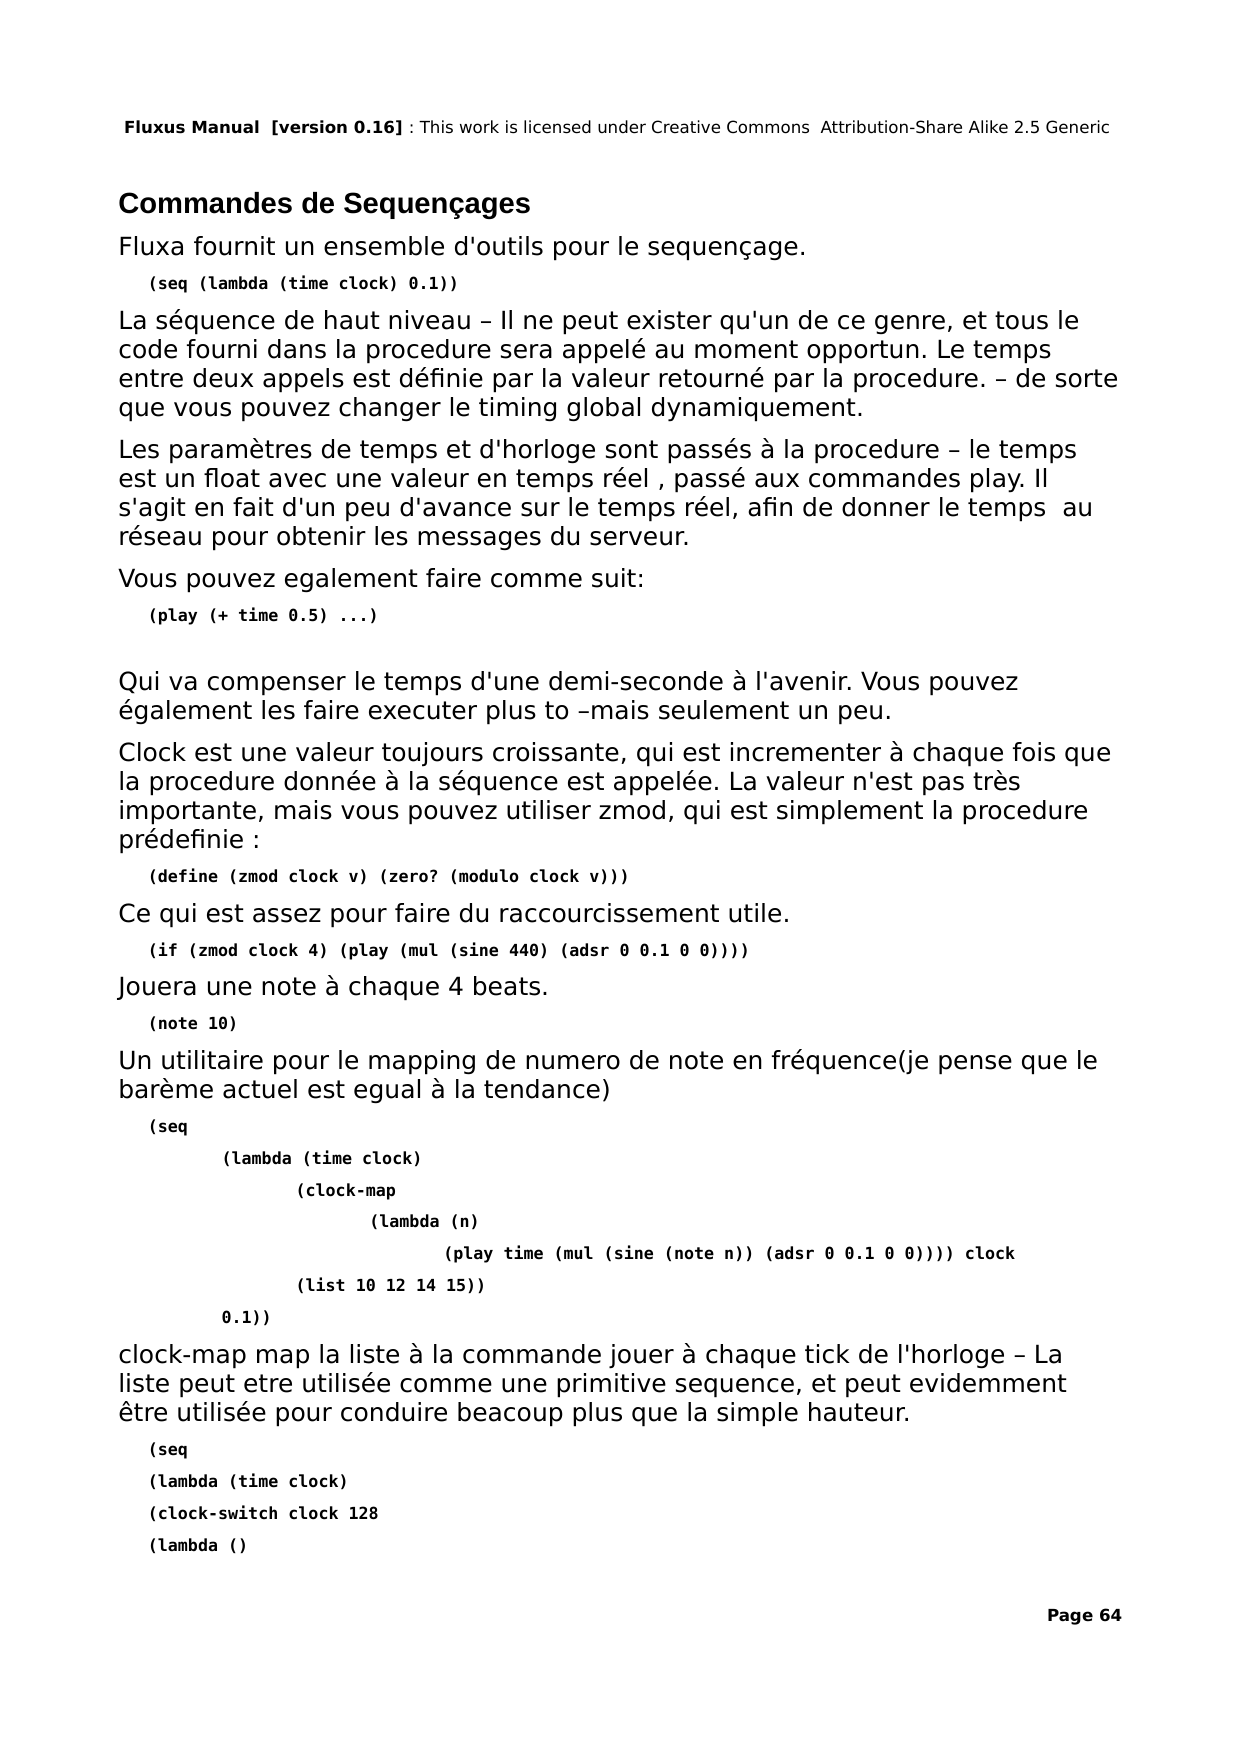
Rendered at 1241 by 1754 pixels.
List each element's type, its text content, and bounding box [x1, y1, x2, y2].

text La séquence de haut niveau – Il ne peut exister qu'un de ce genre, et tous le code fourni dans la procedure sera appelé au moment opportun. Le temps entre deux appels est définie par la valeur retourné par la procedure. – de sorte que vous pouvez changer le timing global dynamiquement. [118, 306, 1122, 423]
text clock-map map la liste à la commande jouer à chaque tick de l'horloge – La liste peut etre utilisée comme une primitive sequence, et peut evidemment être utilisée pour conduire beacoup plus que la simple hauteur. [118, 1340, 1122, 1427]
text (lambda (n) [148, 1212, 1122, 1232]
text (list 10 12 14 15)) [148, 1276, 1122, 1296]
text (note 10) [148, 1014, 1122, 1033]
text (clock-switch clock 128 [148, 1504, 1122, 1523]
text Qui va compenser le temps d'une demi-seconde à l'avenir. Vous pouvez également les faire executer plus to –mais seulement un peu. [118, 667, 1122, 725]
text (seq [148, 1440, 1122, 1459]
subtitle Commandes de Sequençages [118, 186, 1122, 220]
text (lambda () [148, 1536, 1122, 1555]
text (if (zmod clock 4) (play (mul (sine 440) (adsr 0 0.1 0 0)))) [148, 941, 1122, 960]
text Un utilitaire pour le mapping de numero de note en fréquence(je pense que le barème actuel est egual à la tendance) [118, 1046, 1122, 1104]
text (clock-map [148, 1181, 1122, 1200]
text (play (+ time 0.5) ...) [148, 606, 1122, 625]
text Jouera une note à chaque 4 beats. [118, 972, 1122, 1002]
text Les paramètres de temps et d'horloge sont passés à la procedure – le temps est un float avec une valeur en temps réel , passé aux commandes play. Il s'agit en fait d'un peu d'avance sur le temps réel, afin de donner le temps au réseau pour obtenir les messages du serveur. [118, 435, 1122, 552]
text (define (zmod clock v) (zero? (modulo clock v))) [148, 867, 1122, 886]
text 0.1)) [148, 1308, 1122, 1327]
text Vous pouvez egalement faire comme suit: [118, 564, 1122, 593]
text Fluxa fournit un ensemble d'outils pour le sequençage. [118, 232, 1122, 262]
text (play time (mul (sine (note n)) (adsr 0 0.1 0 0)))) clock [148, 1244, 1122, 1264]
text (lambda (time clock) [148, 1149, 1122, 1168]
text Clock est une valeur toujours croissante, qui est incrementer à chaque fois que la procedure donnée à la séquence est appelée. La valeur n'est pas très importante, mais vous pouvez utiliser zmod, qui est simplement la procedure prédefinie : [118, 738, 1122, 854]
text (seq [148, 1117, 1122, 1136]
text (lambda (time clock) [148, 1472, 1122, 1491]
text (seq (lambda (time clock) 0.1)) [148, 274, 1122, 293]
text Ce qui est assez pour faire du raccourcissement utile. [118, 899, 1122, 928]
